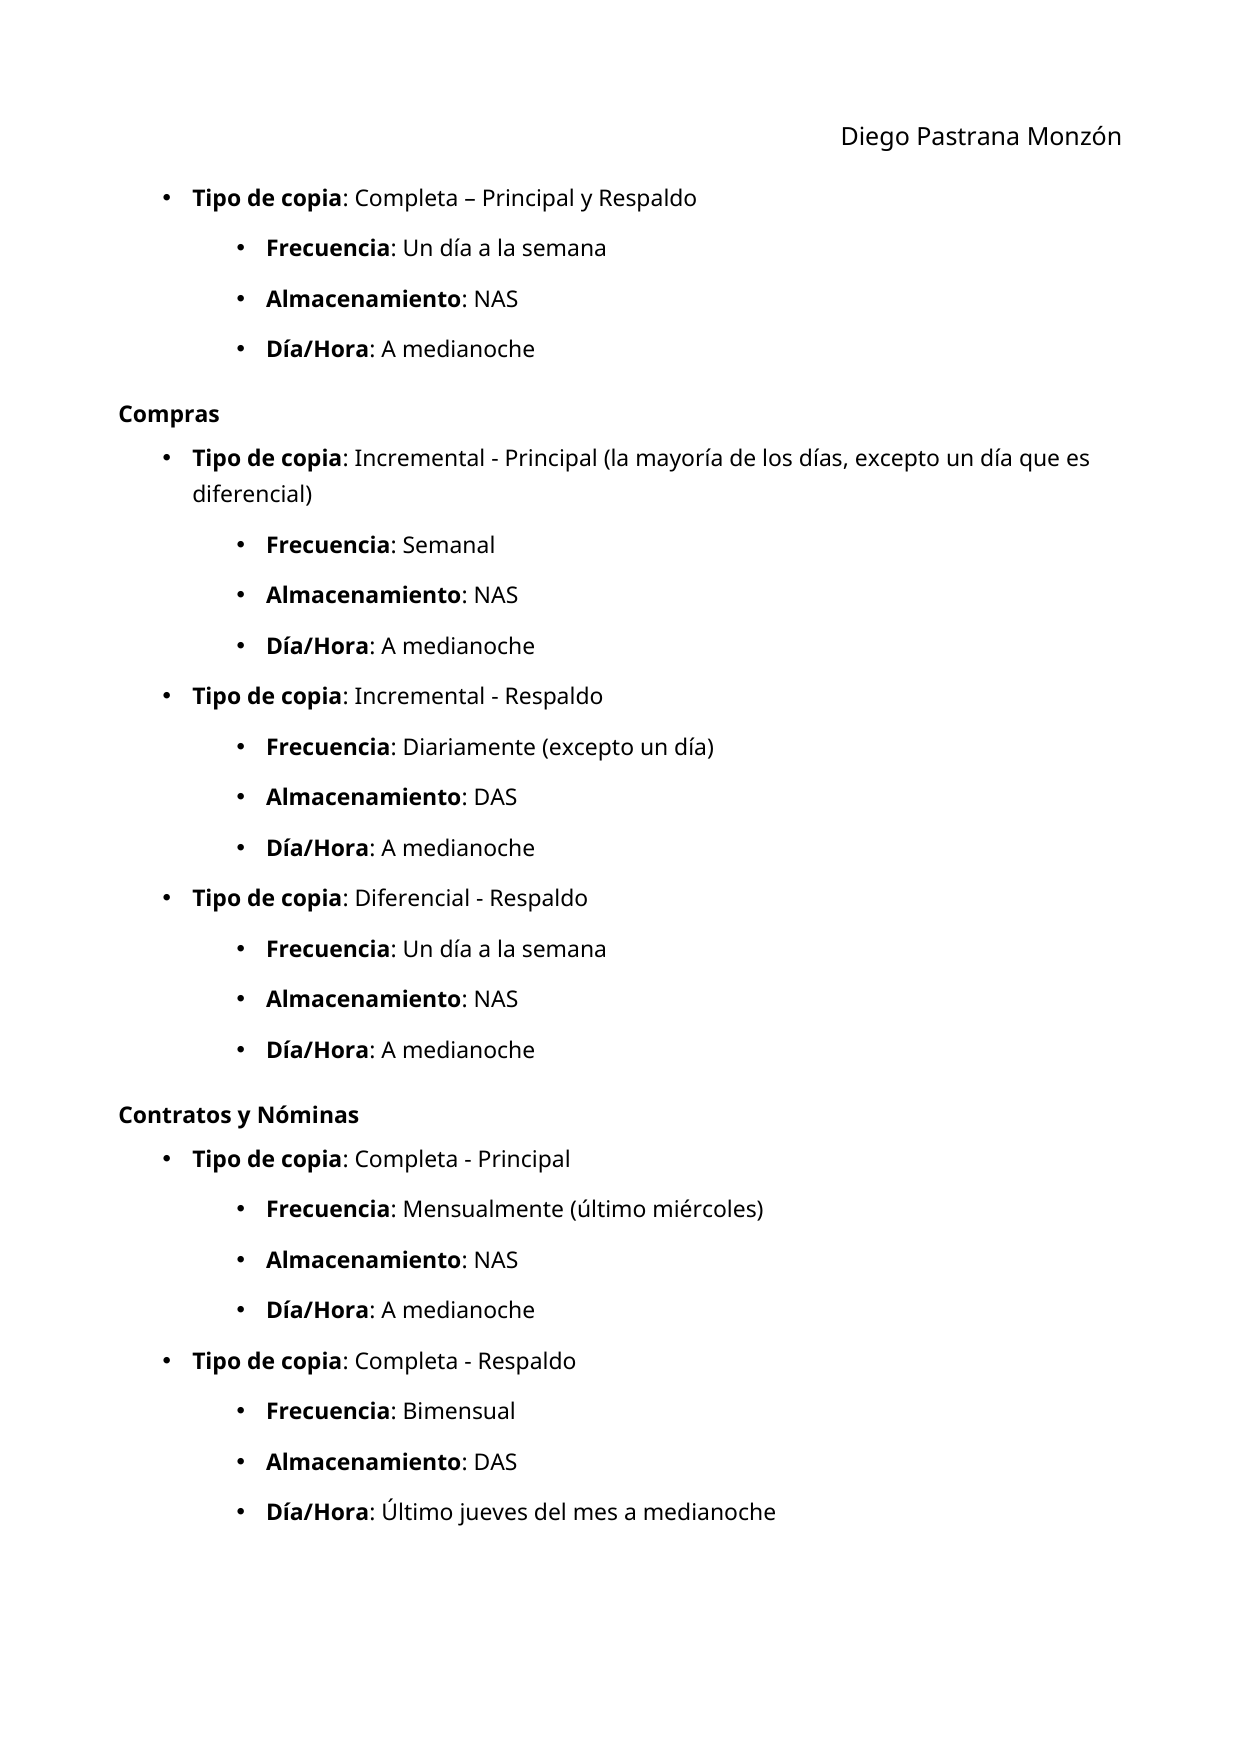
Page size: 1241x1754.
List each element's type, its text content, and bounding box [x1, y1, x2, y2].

list Almacenamiento: DAS [236, 781, 1122, 812]
list Almacenamiento: NAS [236, 983, 1122, 1014]
list Frecuencia: Diariamente (excepto un día) [236, 731, 1122, 762]
list Almacenamiento: NAS [236, 283, 1122, 314]
list Día/Hora: Último jueves del mes a medianoche [236, 1496, 1122, 1527]
list Día/Hora: A medianoche [236, 1294, 1122, 1325]
list Frecuencia: Semanal [236, 528, 1122, 560]
list Tipo de copia: Incremental - Respaldo [162, 680, 1122, 711]
list Tipo de copia: Diferencial - Respaldo [162, 882, 1122, 913]
list Día/Hora: A medianoche [236, 1034, 1122, 1065]
list Almacenamiento: NAS [236, 579, 1122, 610]
list Almacenamiento: NAS [236, 1244, 1122, 1275]
list Tipo de copia: Completa - Respaldo [162, 1345, 1122, 1376]
list Día/Hora: A medianoche [236, 629, 1122, 661]
list Frecuencia: Bimensual [236, 1395, 1122, 1426]
list Frecuencia: Un día a la semana [236, 232, 1122, 263]
subtitle Compras [118, 398, 1122, 429]
list Frecuencia: Mensualmente (último miércoles) [236, 1193, 1122, 1224]
list Tipo de copia: Incremental - Principal (la mayoría de los días, excepto un día que es diferencial) [162, 442, 1122, 509]
list Frecuencia: Un día a la semana [236, 933, 1122, 964]
list Día/Hora: A medianoche [236, 832, 1122, 863]
list Tipo de copia: Completa – Principal y Respaldo [162, 182, 1122, 213]
list Almacenamiento: DAS [236, 1446, 1122, 1477]
subtitle Contratos y Nóminas [118, 1099, 1122, 1130]
list Tipo de copia: Completa - Principal [162, 1143, 1122, 1174]
list Día/Hora: A medianoche [236, 333, 1122, 364]
